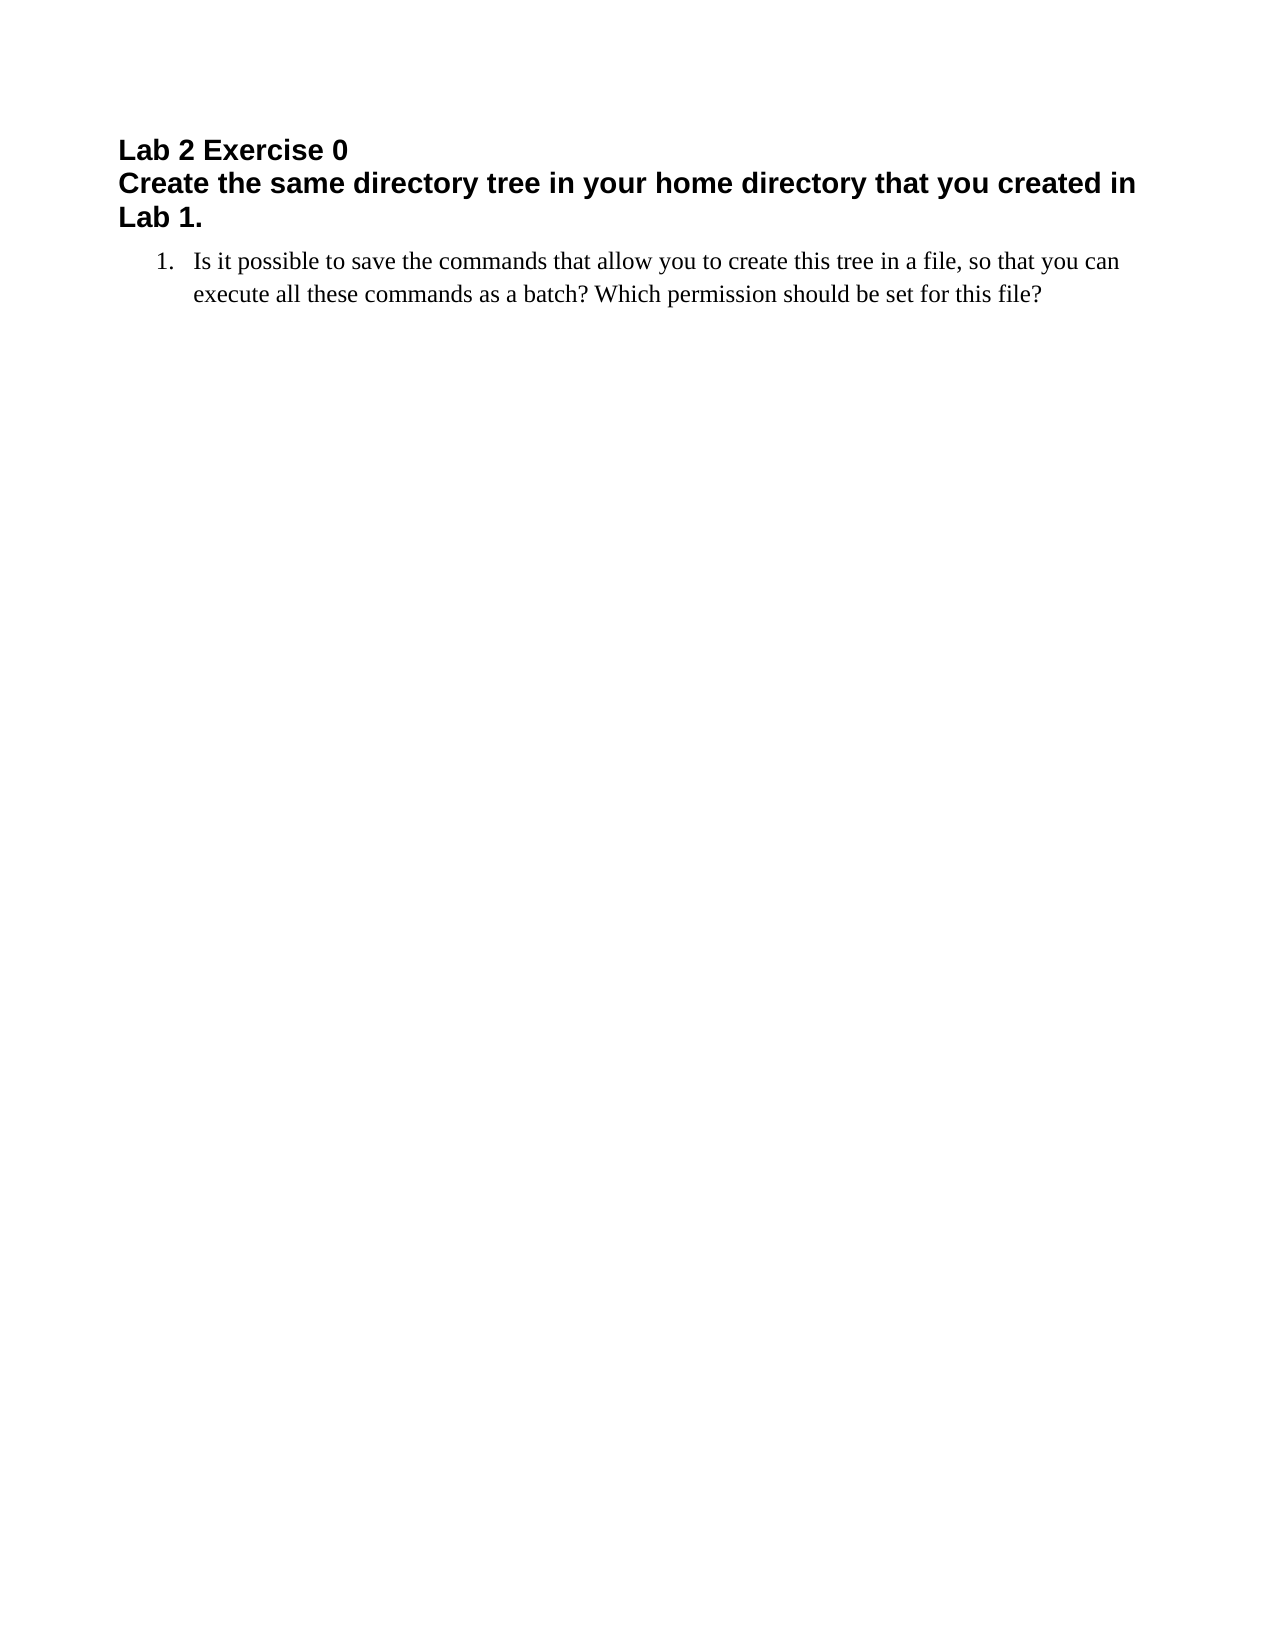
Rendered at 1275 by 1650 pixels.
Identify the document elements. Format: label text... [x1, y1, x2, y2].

subtitle Lab 2 Exercise 0 Create the same directory tree in your home directory that you created in Lab 1. [118, 133, 1157, 234]
list Is it possible to save the commands that allow you to create this tree in a file, so that you can execute all these commands as a batch? Which permission should be set for this file? [156, 246, 1157, 308]
